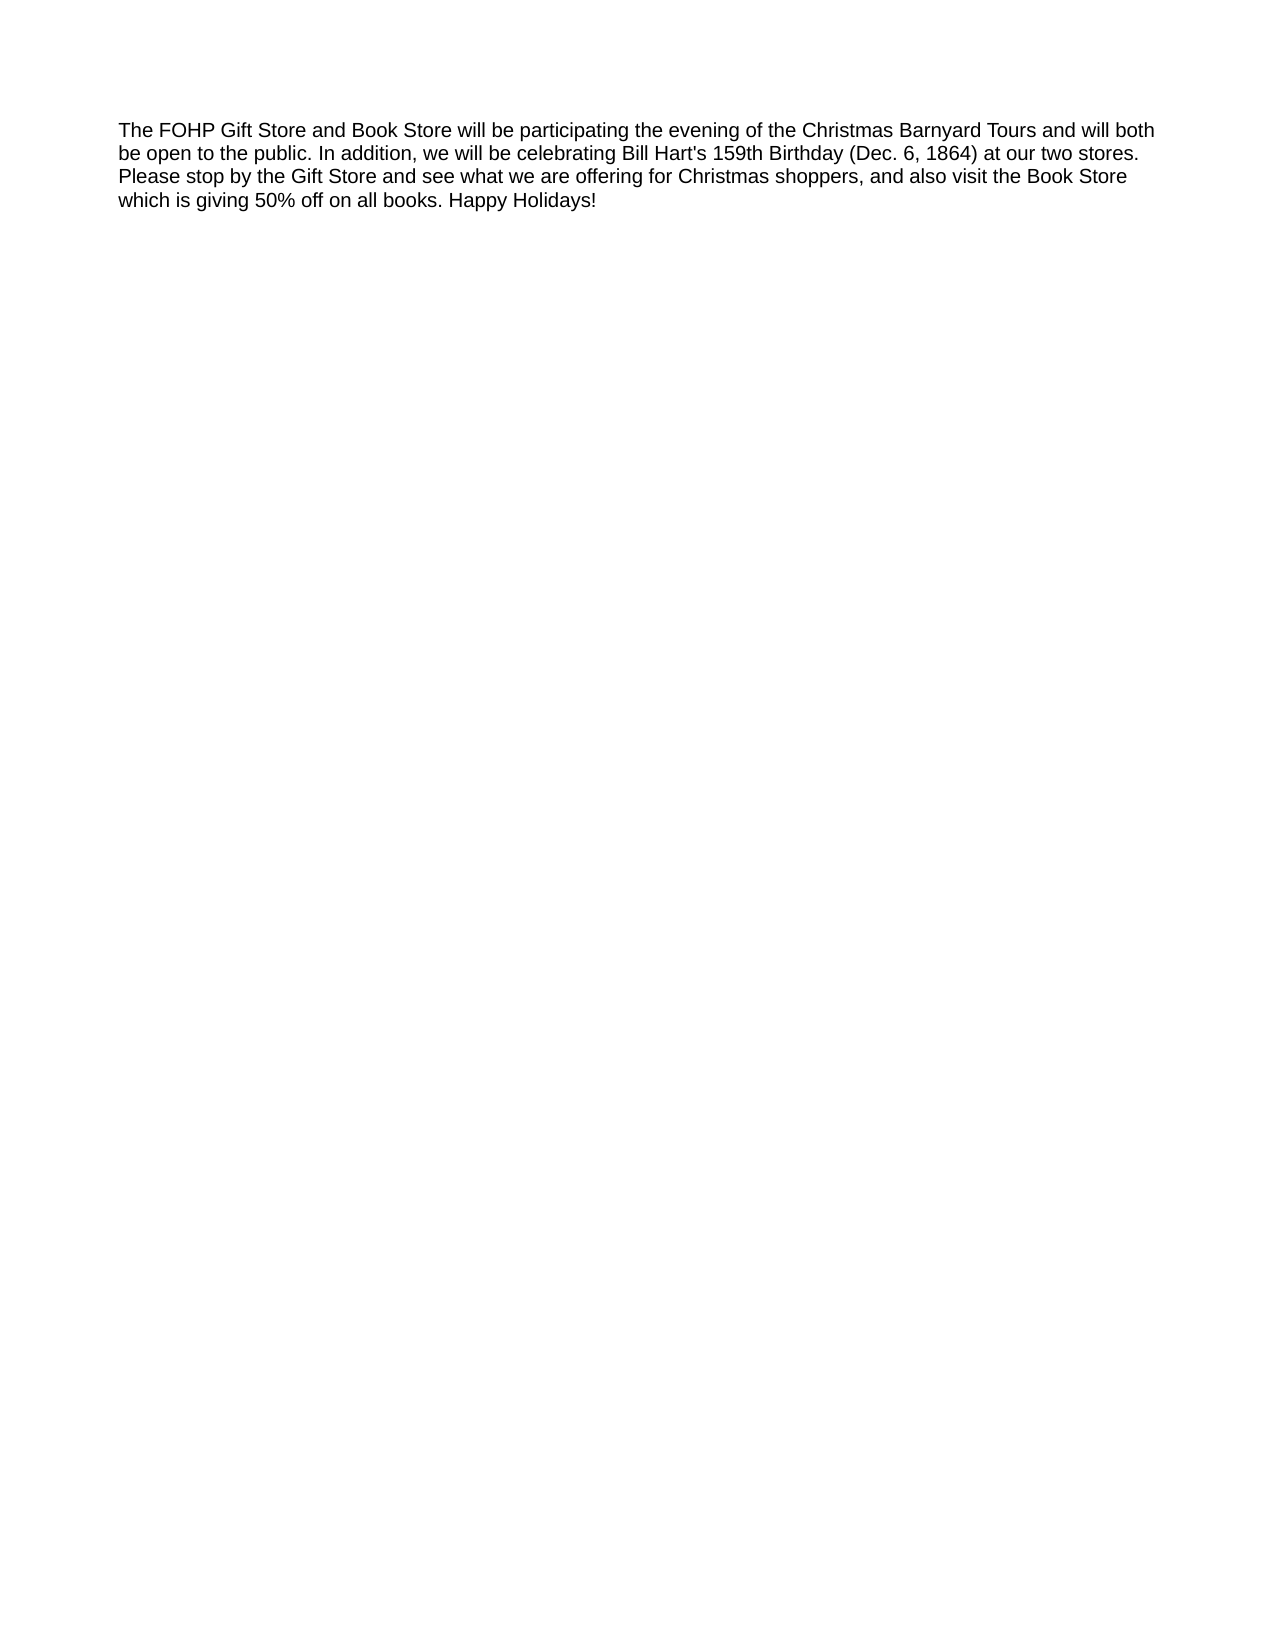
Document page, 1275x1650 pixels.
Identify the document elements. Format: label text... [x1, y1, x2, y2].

text The FOHP Gift Store and Book Store will be participating the evening of the Christmas Barnyard Tours and will both be open to the public. In addition, we will be celebrating Bill Hart's 159th Birthday (Dec. 6, 1864) at our two stores. Please stop by the Gift Store and see what we are offering for Christmas shoppers, and also visit the Book Store which is giving 50% off on all books. Happy Holidays! [118, 118, 1157, 211]
